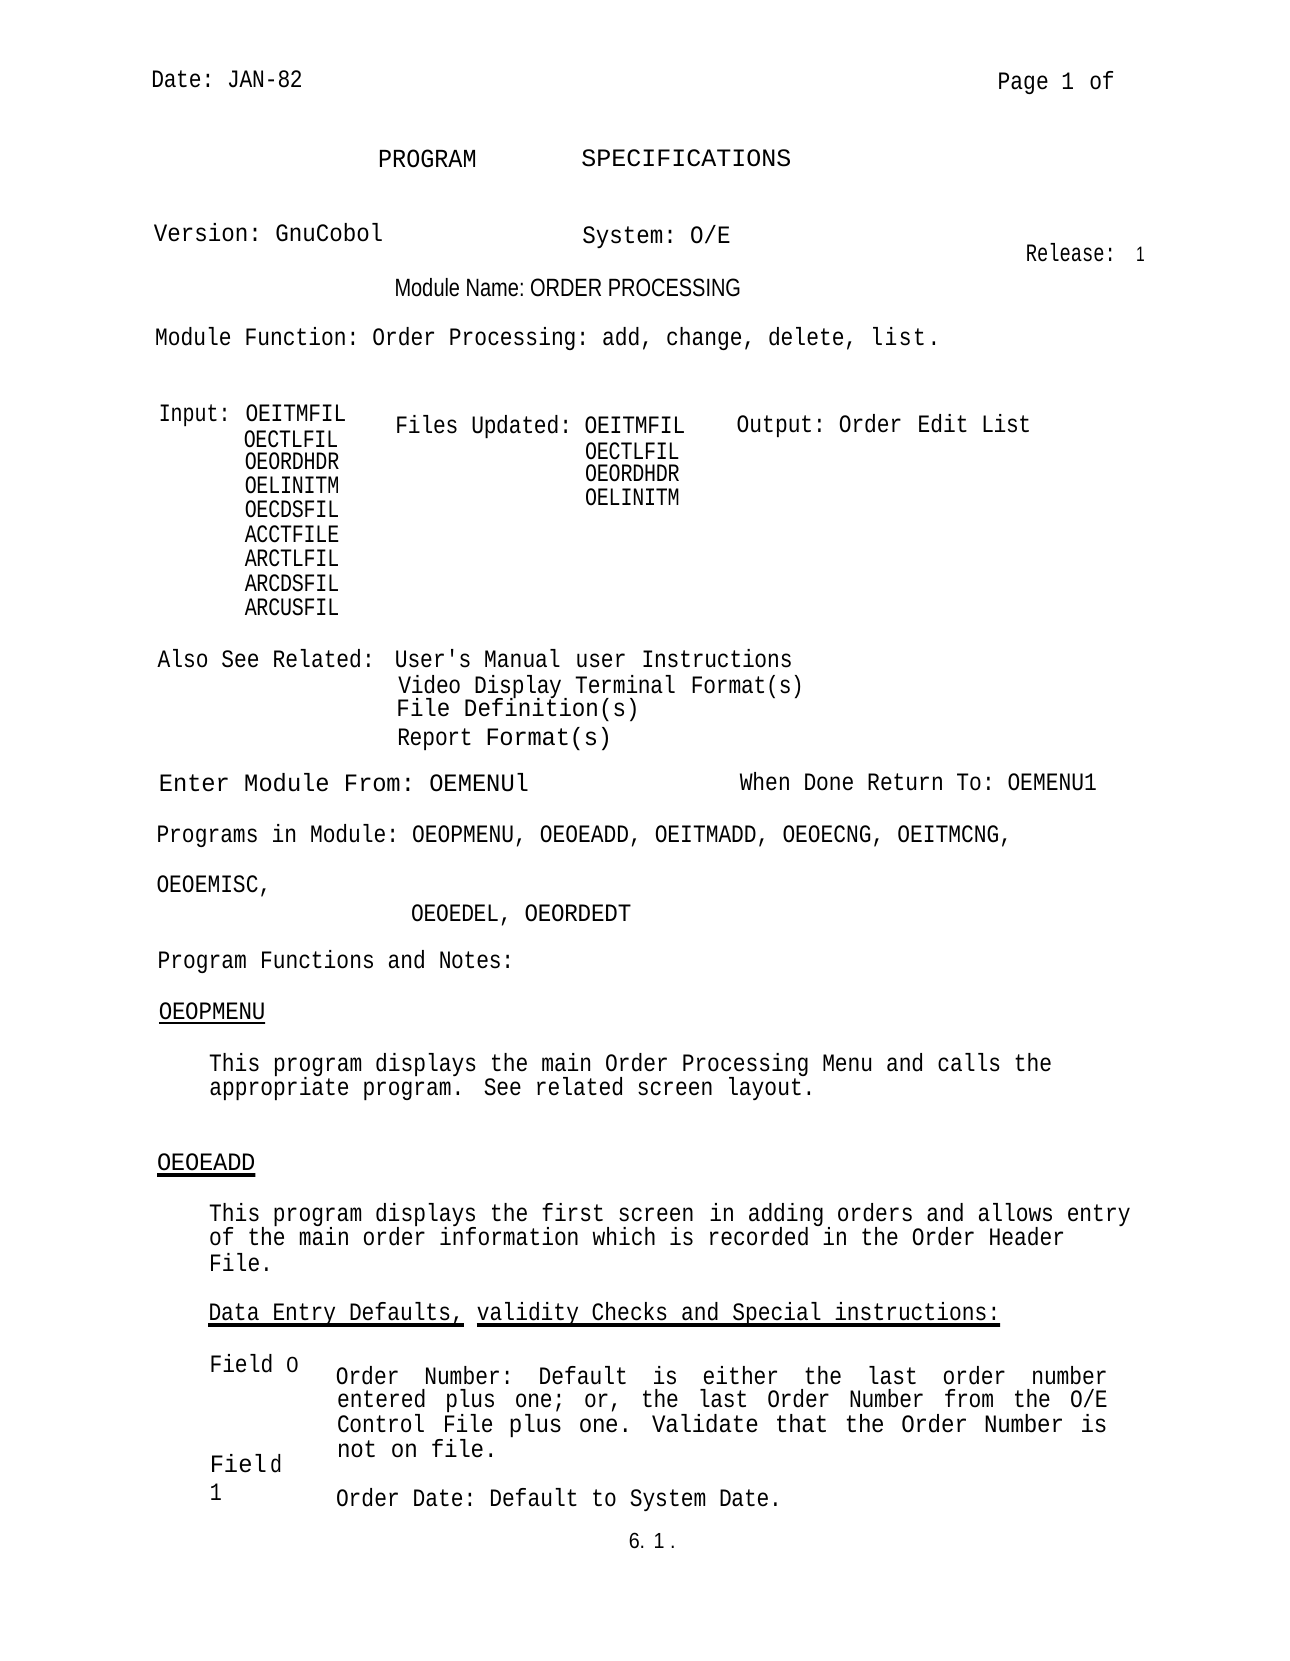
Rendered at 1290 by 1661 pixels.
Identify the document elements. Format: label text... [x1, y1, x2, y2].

text Video Display Terminal Format(s) File Definition(s) [396, 674, 812, 724]
subtitle OECTLFIL OEORDHDR OELINITM [585, 440, 684, 513]
text Files Updated: OEITMFIL [395, 413, 688, 439]
text Order Number: Default is either the last order number entered plus one; or, the last Order Number from the O/E Control File plus one. Validate that the Order Number is not on file. [336, 1364, 1108, 1464]
text Release: 1 [1026, 241, 1162, 269]
text Field 1 [209, 1452, 298, 1508]
subtitle OECTLFIL OEORDHDR OELINITM OECDSFIL ACCTFILE ARCTLFIL ARCDSFIL ARCUSFIL [243, 428, 344, 623]
text Field 0 [209, 1352, 298, 1380]
text This program displays the main Order Processing Menu and calls the appropriate program. See related screen layout. [209, 1051, 1162, 1102]
text Output: Order Edit List [736, 411, 1162, 439]
text Program Functions and Notes: [157, 948, 1162, 976]
text Module Function: Order Processing: add, change, delete, list. [155, 324, 1162, 353]
text Data Entry Defaults, validity Checks and Special instructions: [208, 1300, 1162, 1328]
text Enter Module From: OEMENUl When Done Return To: OEMENU1 Programs in Module: OEOPMENU, OEOEADD, OEITMADD, OEOECNG, OEITMCNG, OEOEMISC, [156, 751, 1131, 903]
text OEOEADD [157, 1150, 1162, 1178]
text Report Format(s) [397, 724, 1162, 750]
text This program displays the first screen in adding orders and allows entry of the main order information which is recorded in the Order Header File. [209, 1201, 1133, 1278]
text Also See Related: User's Manual user Instructions [157, 646, 1162, 673]
subtitle OEOEDEL, OEORDEDT [411, 903, 1162, 926]
text Input: OEITMFIL [158, 401, 348, 427]
text Version: GnuCobol System: O/E Module Name: ORDER PROCESSING [154, 220, 756, 301]
text Order Date: Default to System Date. [336, 1485, 1162, 1513]
text OEOPMENU [158, 999, 1162, 1027]
